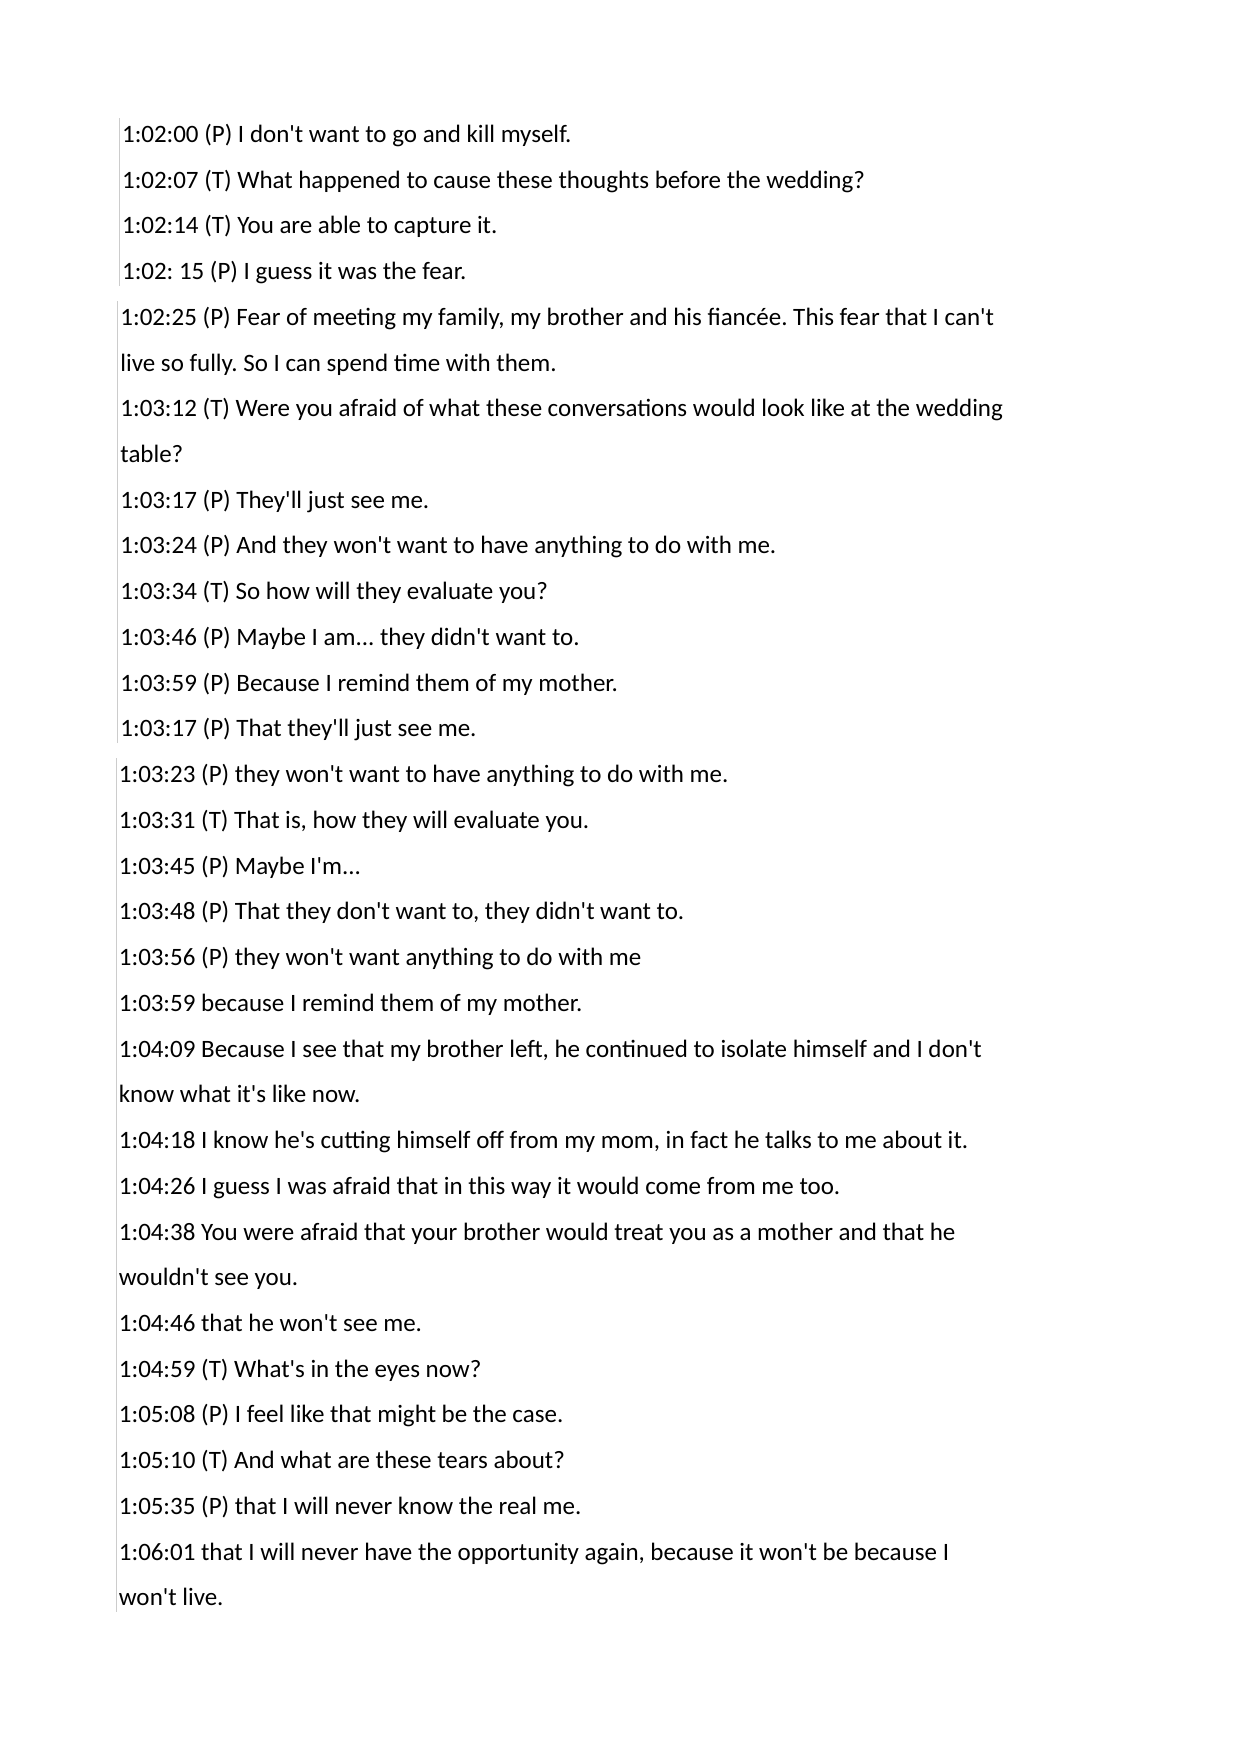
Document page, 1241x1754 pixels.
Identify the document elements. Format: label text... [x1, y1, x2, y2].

text 1:02:07 (T) What happened to cause these thoughts before the wedding? [120, 164, 1005, 194]
text 1:03:45 (P) Maybe I'm... [117, 850, 1005, 880]
text 1:03:24 (P) And they won't want to have anything to do with me. [118, 530, 1005, 560]
text 1:03:34 (T) So how will they evaluate you? [118, 575, 1005, 606]
text 1:04:46 that he won't see me. [117, 1307, 1005, 1338]
text 1:05:08 (P) I feel like that might be the case. [117, 1398, 1005, 1429]
text 1:03:59 because I remind them of my mother. [117, 987, 1005, 1017]
text 1:02:25 (P) Fear of meeting my family, my brother and his fiancée. This fear that I can't live so fully. So I can spend time with them. [118, 301, 1005, 377]
text 1:06:01 that I will never have the opportunity again, because it won't be because I won't live. [117, 1536, 1005, 1612]
text 1:02: 15 (P) I guess it was the fear. [120, 255, 1005, 286]
text 1:03:17 (P) That they'll just see me. [118, 713, 1005, 743]
text 1:05:35 (P) that I will never know the real me. [117, 1490, 1005, 1521]
text 1:04:59 (T) What's in the eyes now? [117, 1353, 1005, 1383]
text 1:03:56 (P) they won't want anything to do with me [117, 941, 1005, 972]
text 1:04:26 I guess I was afraid that in this way it would come from me too. [117, 1170, 1005, 1200]
text 1:03:23 (P) they won't want to have anything to do with me. [117, 758, 1005, 789]
text 1:03:31 (T) That is, how they will evaluate you. [117, 804, 1005, 834]
text 1:03:48 (P) That they don't want to, they didn't want to. [117, 896, 1005, 926]
text 1:04:18 I know he's cutting himself off from my mom, in fact he talks to me about it. [117, 1124, 1005, 1155]
text 1:03:12 (T) Were you afraid of what these conversations would look like at the wedding table? [118, 392, 1005, 469]
text 1:04:38 You were afraid that your brother would treat you as a mother and that he wouldn't see you. [117, 1216, 1005, 1292]
text 1:03:59 (P) Because I remind them of my mother. [118, 667, 1005, 697]
text 1:04:09 Because I see that my brother left, he continued to isolate himself and I don't know what it's like now. [117, 1033, 1005, 1109]
text 1:02:14 (T) You are able to capture it. [120, 209, 1005, 240]
text 1:02:00 (P) I don't want to go and kill myself. [120, 118, 1005, 149]
text 1:03:46 (P) Maybe I am... they didn't want to. [118, 621, 1005, 652]
text 1:05:10 (T) And what are these tears about? [117, 1444, 1005, 1475]
text 1:03:17 (P) They'll just see me. [118, 484, 1005, 514]
